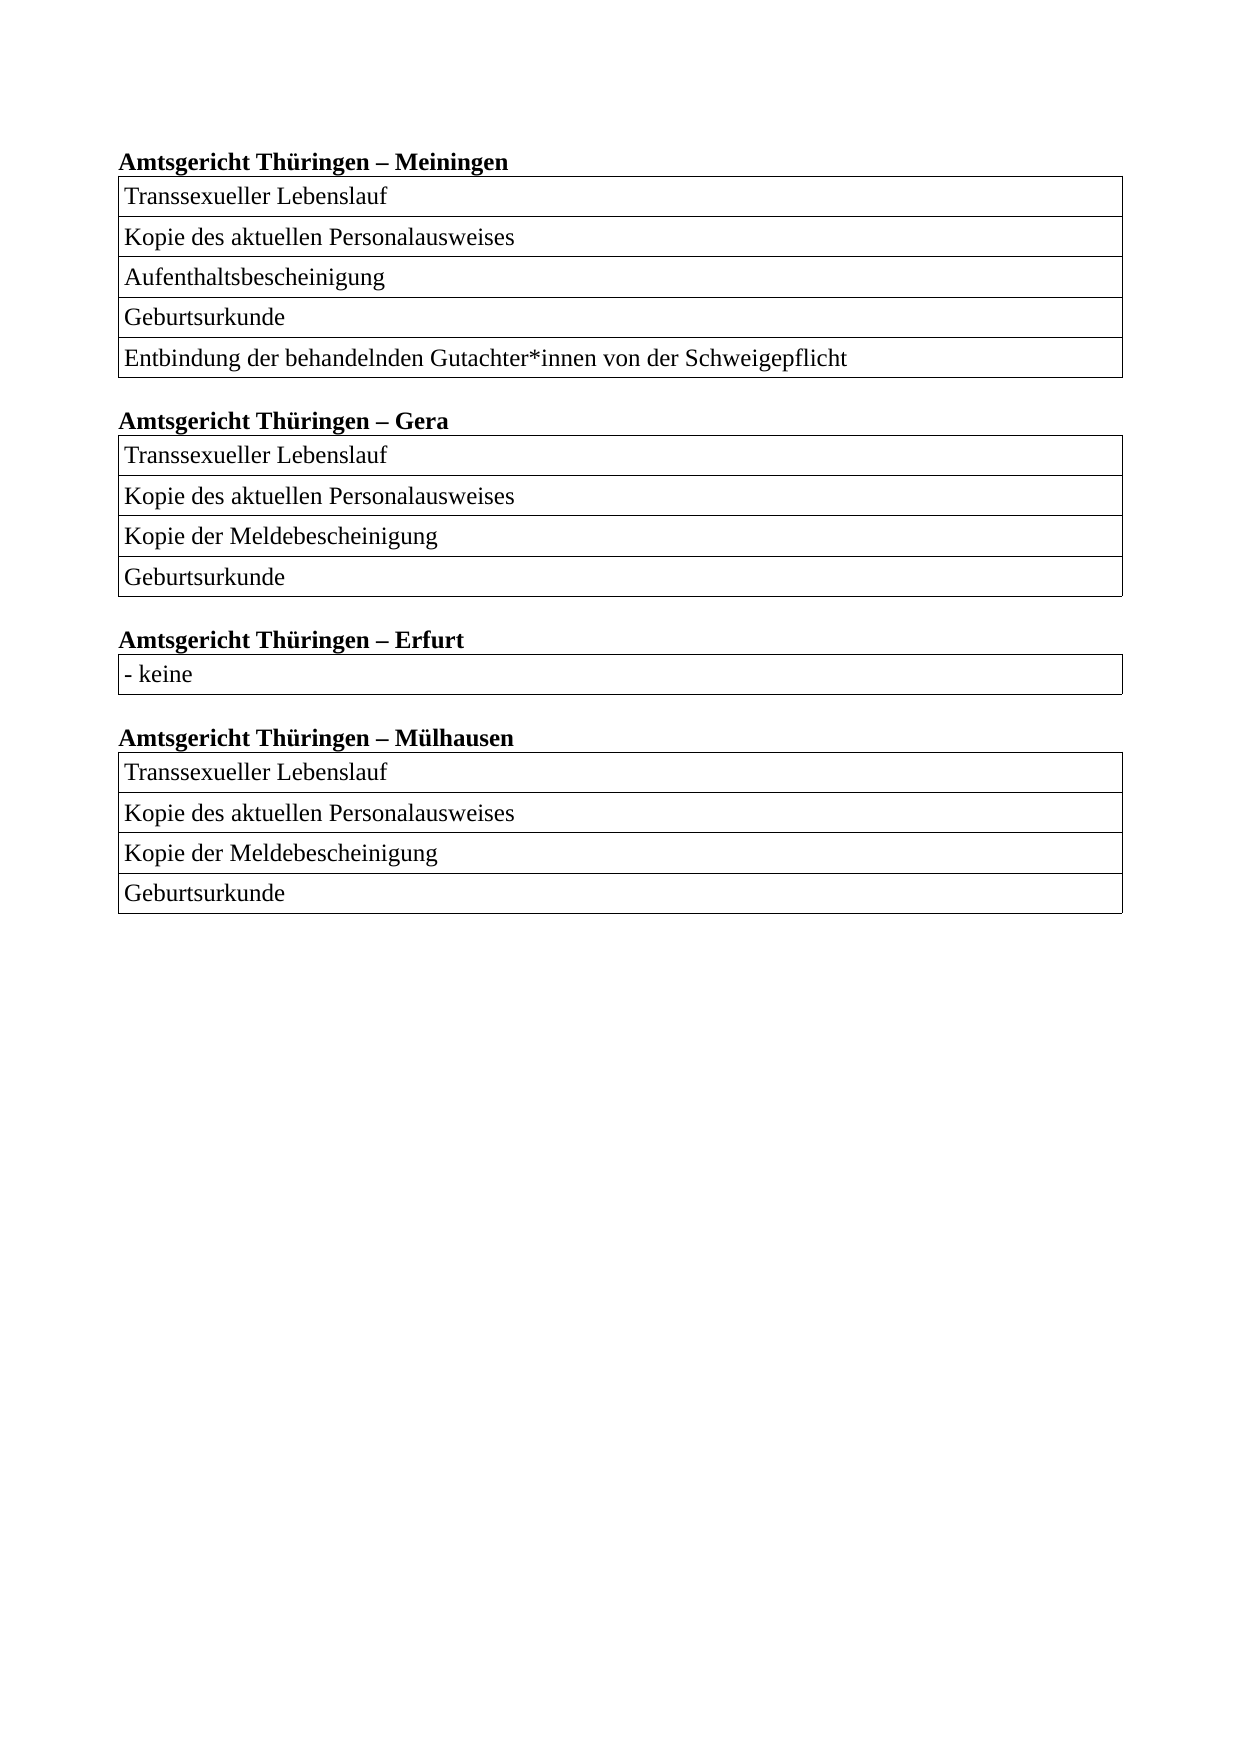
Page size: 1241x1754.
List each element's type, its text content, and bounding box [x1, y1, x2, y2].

text Amtsgericht Thüringen – Meiningen [118, 147, 1122, 176]
text Amtsgericht Thüringen – Mülhausen [118, 723, 1122, 752]
table_cell Kopie des aktuellen Personalausweises [119, 793, 1122, 832]
table_cell Kopie der Meldebescheinigung [119, 516, 1122, 556]
table_header Transsexueller Lebenslauf [119, 436, 1122, 475]
table_header Transsexueller Lebenslauf [119, 177, 1122, 216]
table_cell Aufenthaltsbescheinigung [119, 257, 1122, 297]
table_header - keine [119, 655, 1122, 694]
table_cell Geburtsurkunde [119, 557, 1122, 596]
table_cell Geburtsurkunde [119, 874, 1122, 913]
table_cell Geburtsurkunde [119, 298, 1122, 337]
text Amtsgericht Thüringen – Gera [118, 406, 1122, 435]
table_cell Kopie des aktuellen Personalausweises [119, 476, 1122, 515]
table_cell Kopie des aktuellen Personalausweises [119, 217, 1122, 256]
table_header Transsexueller Lebenslauf [119, 753, 1122, 792]
table_cell Entbindung der behandelnden Gutachter*innen von der Schweigepflicht [119, 338, 1122, 377]
text Amtsgericht Thüringen – Erfurt [118, 625, 1122, 654]
table_cell Kopie der Meldebescheinigung [119, 833, 1122, 872]
